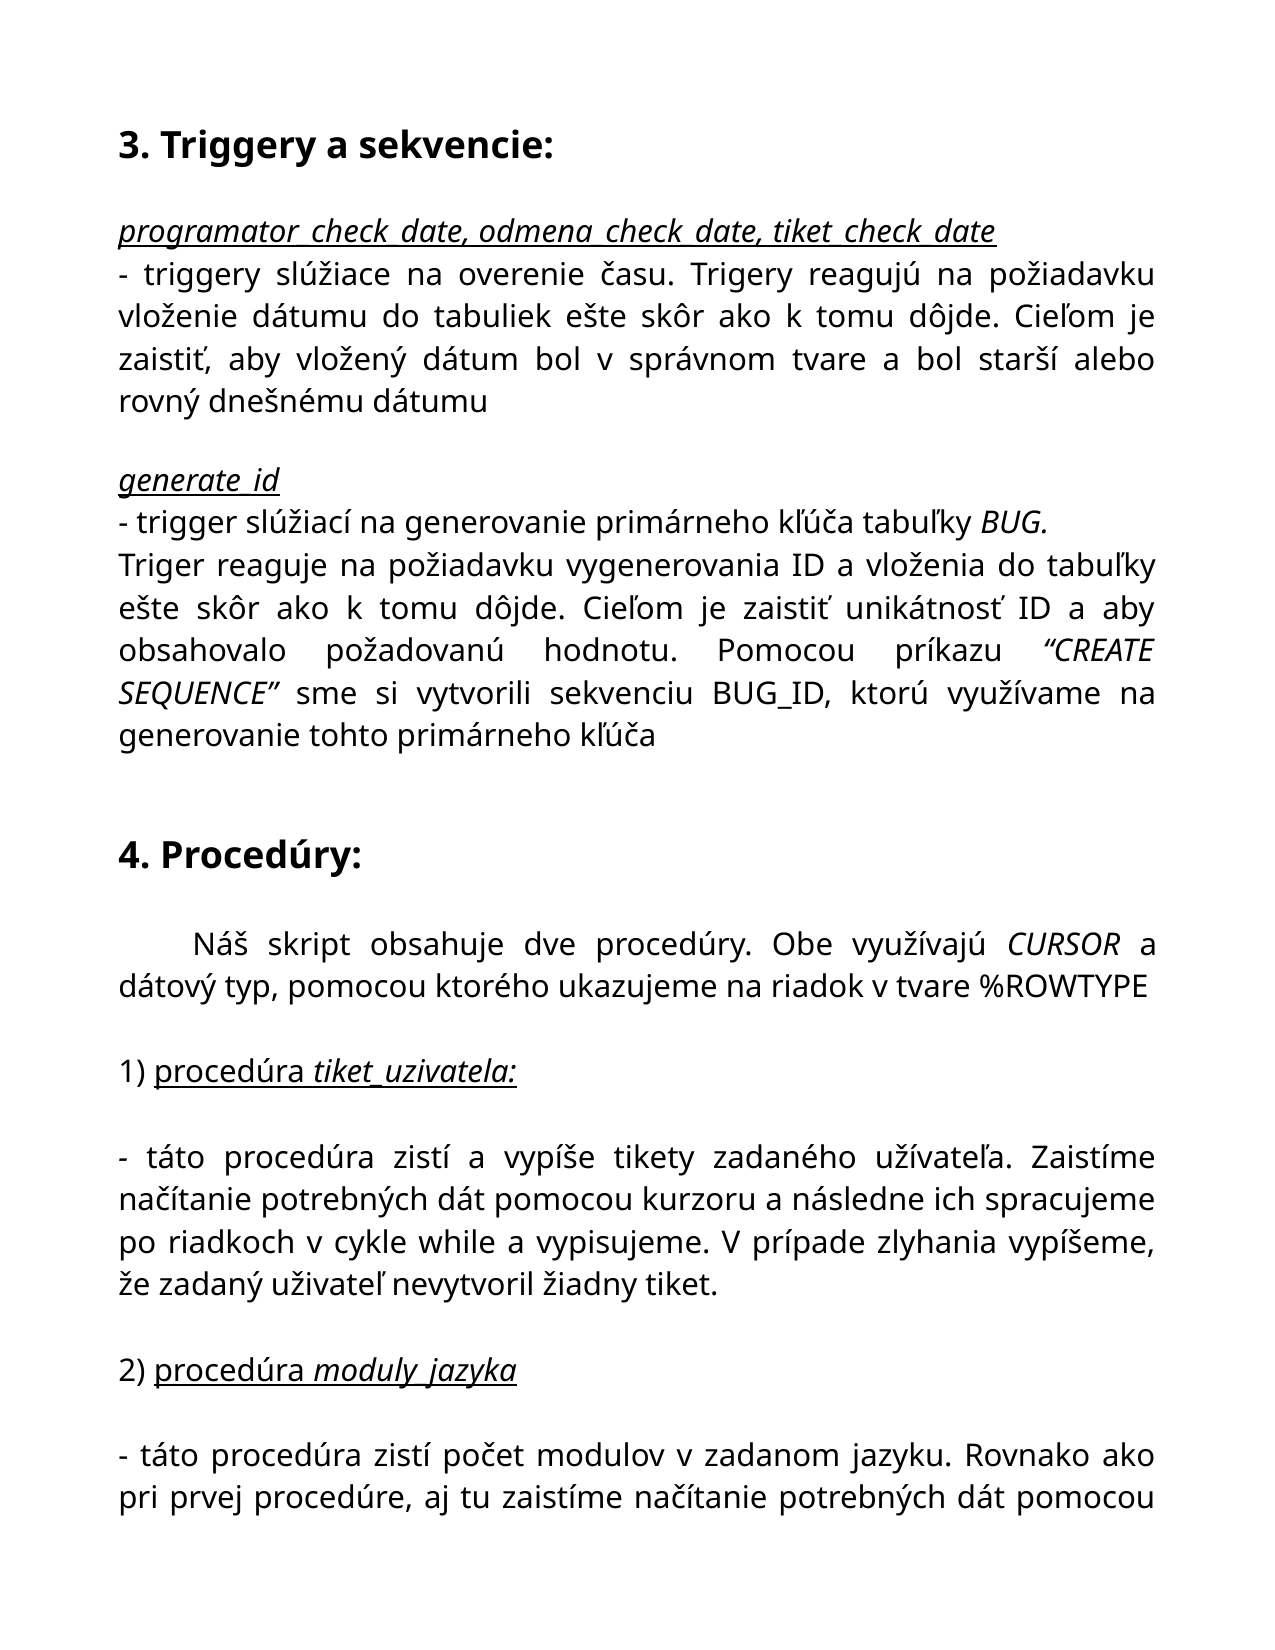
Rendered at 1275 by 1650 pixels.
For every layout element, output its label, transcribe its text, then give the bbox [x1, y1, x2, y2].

text - trigger slúžiací na generovanie primárneho kľúča tabuľky BUG. [118, 500, 1157, 543]
text 2) procedúra moduly_jazyka [118, 1348, 1157, 1390]
text 3. Triggery a sekvencie: [118, 118, 1157, 169]
text Triger reaguje na požiadavku vygenerovania ID a vloženia do tabuľky ešte skôr ako k tomu dôjde. Cieľom je zaistiť unikátnosť ID a aby obsahovalo požadovanú hodnotu. Pomocou príkazu “CREATE SEQUENCE” sme si vytvorili sekvenciu BUG_ID, ktorú využívame na generovanie tohto primárneho kľúča [118, 543, 1157, 756]
text - triggery slúžiace na overenie času. Trigery reagujú na požiadavku vloženie dátumu do tabuliek ešte skôr ako k tomu dôjde. Cieľom je zaistiť, aby vložený dátum bol v správnom tvare a bol starší alebo rovný dnešnému dátumu [118, 251, 1157, 422]
text 1) procedúra tiket_uzivatela: [118, 1049, 1157, 1092]
text generate_id [118, 458, 1157, 500]
text programator_check_date, odmena_check_date, tiket_check_date [118, 209, 1157, 251]
text Náš skript obsahuje dve procedúry. Obe využívajú CURSOR a dátový typ, pomocou ktorého ukazujeme na riadok v tvare %ROWTYPE [118, 922, 1157, 1007]
text - táto procedúra zistí počet modulov v zadanom jazyku. Rovnako ako pri prvej procedúre, aj tu zaistíme načítanie potrebných dát pomocou [118, 1433, 1157, 1518]
text 4. Procedúry: [118, 828, 1157, 879]
text - táto procedúra zistí a vypíše tikety zadaného užívateľa. Zaistíme načítanie potrebných dát pomocou kurzoru a následne ich spracujeme po riadkoch v cykle while a vypisujeme. V prípade zlyhania vypíšeme, že zadaný uživateľ nevytvoril žiadny tiket. [118, 1134, 1157, 1305]
